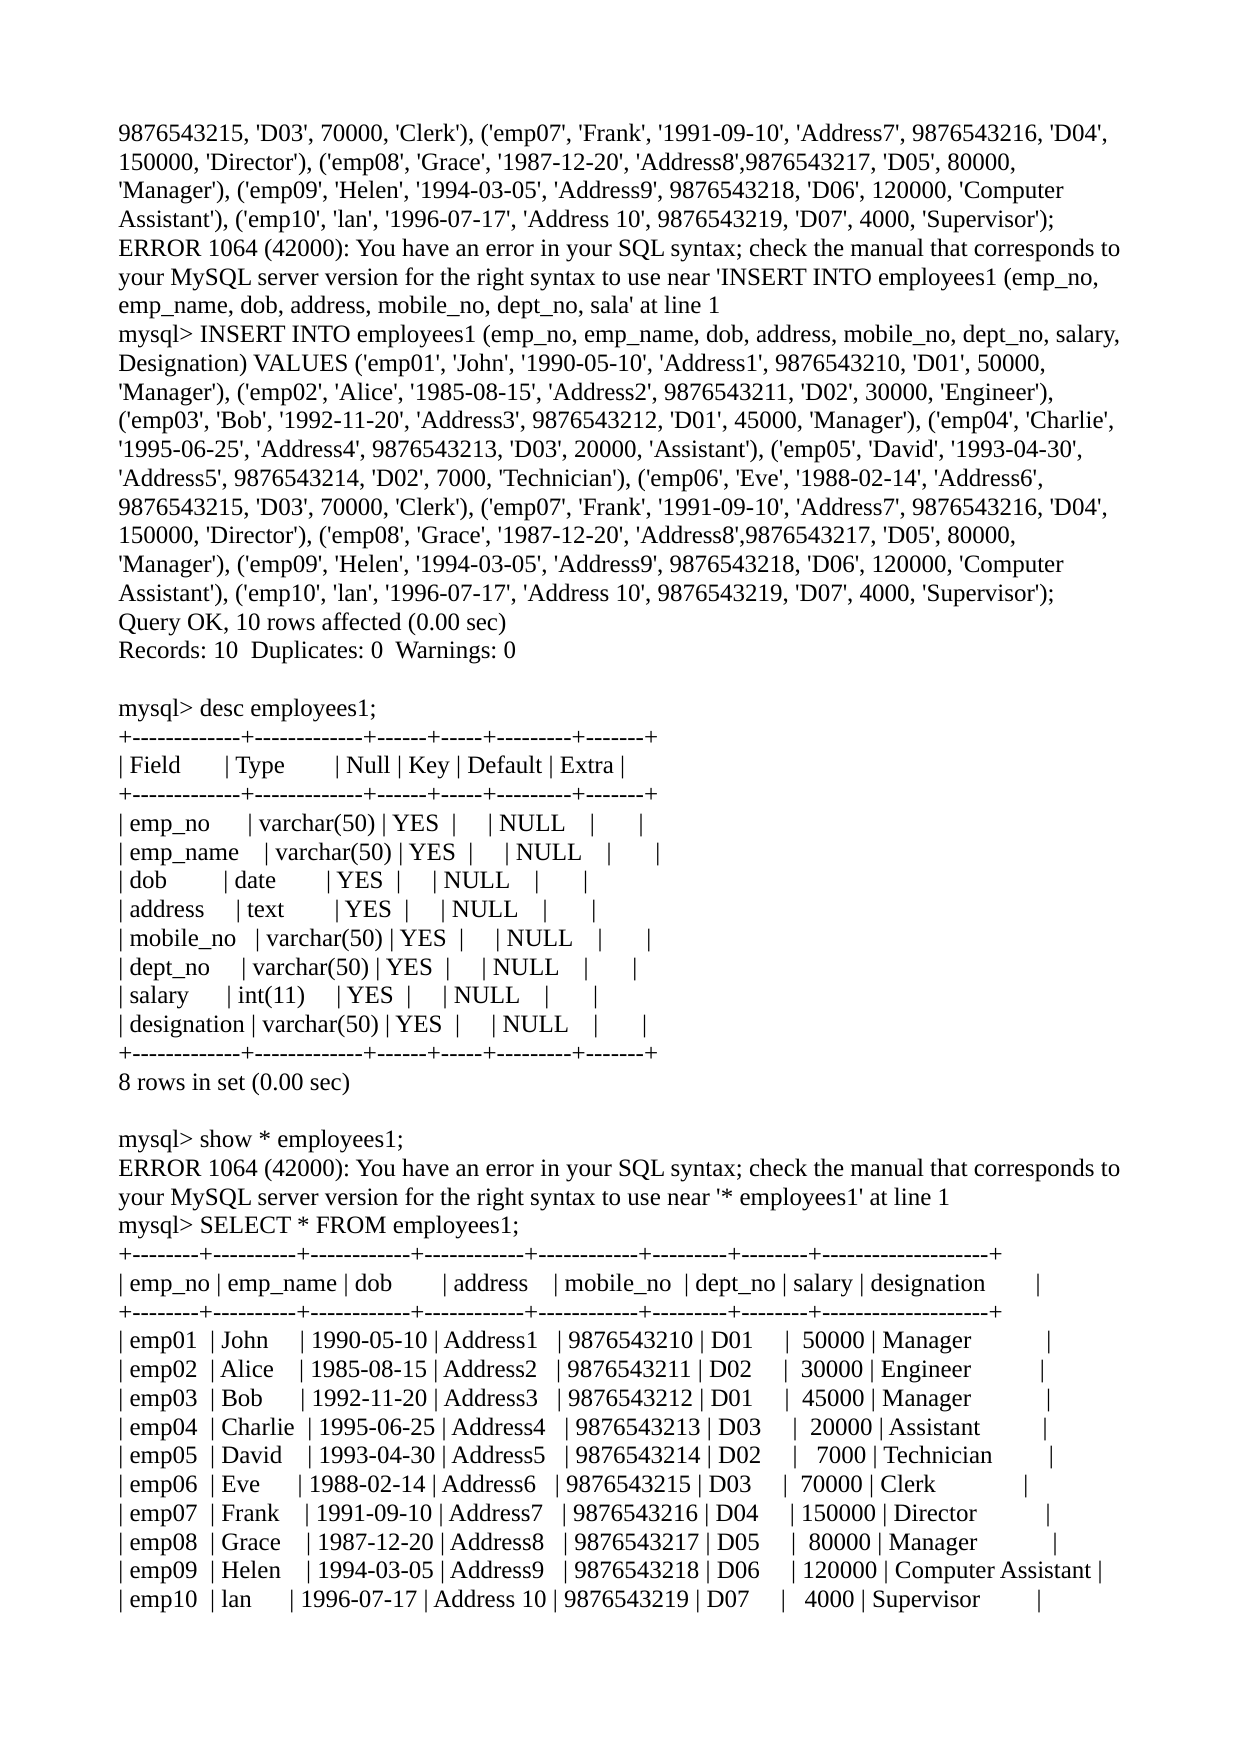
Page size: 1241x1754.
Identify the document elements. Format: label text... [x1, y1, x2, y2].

text | Field | Type | Null | Key | Default | Extra | [118, 751, 1122, 779]
text | salary | int(11) | YES | | NULL | | [118, 981, 1122, 1009]
text Records: 10 Duplicates: 0 Warnings: 0 [118, 636, 1122, 664]
text | designation | varchar(50) | YES | | NULL | | [118, 1009, 1122, 1038]
text | emp07 | Frank | 1991-09-10 | Address7 | 9876543216 | D04 | 150000 | Director | [118, 1498, 1122, 1527]
text mysql> desc employees1; [118, 693, 1122, 722]
text | emp_name | varchar(50) | YES | | NULL | | [118, 837, 1122, 866]
text mysql> INSERT INTO employees1 (emp_no, emp_name, dob, address, mobile_no, dept_no, salary, Designation) VALUES ('emp01', 'John', '1990-05-10', 'Address1', 9876543210, 'D01', 50000, 'Manager'), ('emp02', 'Alice', '1985-08-15', 'Address2', 9876543211, 'D02', 30000, 'Engineer'), ('emp03', 'Bob', '1992-11-20', 'Address3', 9876543212, 'D01', 45000, 'Manager'), ('emp04', 'Charlie', '1995-06-25', 'Address4', 9876543213, 'D03', 20000, 'Assistant'), ('emp05', 'David', '1993-04-30', 'Address5', 9876543214, 'D02', 7000, 'Technician'), ('emp06', 'Eve', '1988-02-14', 'Address6', 9876543215, 'D03', 70000, 'Clerk'), ('emp07', 'Frank', '1991-09-10', 'Address7', 9876543216, 'D04', 150000, 'Director'), ('emp08', 'Grace', '1987-12-20', 'Address8',9876543217, 'D05', 80000, 'Manager'), ('emp09', 'Helen', '1994-03-05', 'Address9', 9876543218, 'D06', 120000, 'Computer Assistant'), ('emp10', 'lan', '1996-07-17', 'Address 10', 9876543219, 'D07', 4000, 'Supervisor'); [118, 319, 1122, 607]
text | emp08 | Grace | 1987-12-20 | Address8 | 9876543217 | D05 | 80000 | Manager | [118, 1527, 1122, 1556]
text | emp06 | Eve | 1988-02-14 | Address6 | 9876543215 | D03 | 70000 | Clerk | [118, 1469, 1122, 1498]
text +-------------+-------------+------+-----+---------+-------+ [118, 1038, 1122, 1067]
text +-------------+-------------+------+-----+---------+-------+ [118, 779, 1122, 808]
text ERROR 1064 (42000): You have an error in your SQL syntax; check the manual that corresponds to your MySQL server version for the right syntax to use near 'INSERT INTO employees1 (emp_no, emp_name, dob, address, mobile_no, dept_no, sala' at line 1 [118, 233, 1122, 319]
text +--------+----------+------------+------------+------------+---------+--------+--------------------+ [118, 1239, 1122, 1268]
text | emp03 | Bob | 1992-11-20 | Address3 | 9876543212 | D01 | 45000 | Manager | [118, 1383, 1122, 1412]
text +--------+----------+------------+------------+------------+---------+--------+--------------------+ [118, 1297, 1122, 1326]
text ERROR 1064 (42000): You have an error in your SQL syntax; check the manual that corresponds to your MySQL server version for the right syntax to use near '* employees1' at line 1 [118, 1153, 1122, 1211]
text | dob | date | YES | | NULL | | [118, 866, 1122, 894]
text | emp10 | lan | 1996-07-17 | Address 10 | 9876543219 | D07 | 4000 | Supervisor | [118, 1584, 1122, 1613]
text | emp05 | David | 1993-04-30 | Address5 | 9876543214 | D02 | 7000 | Technician | [118, 1441, 1122, 1469]
text mysql> SELECT * FROM employees1; [118, 1211, 1122, 1239]
text | dept_no | varchar(50) | YES | | NULL | | [118, 952, 1122, 981]
text 8 rows in set (0.00 sec) [118, 1067, 1122, 1096]
text | emp02 | Alice | 1985-08-15 | Address2 | 9876543211 | D02 | 30000 | Engineer | [118, 1354, 1122, 1383]
text | mobile_no | varchar(50) | YES | | NULL | | [118, 923, 1122, 952]
text Query OK, 10 rows affected (0.00 sec) [118, 607, 1122, 636]
text mysql> show * employees1; [118, 1124, 1122, 1153]
text | address | text | YES | | NULL | | [118, 894, 1122, 923]
text | emp04 | Charlie | 1995-06-25 | Address4 | 9876543213 | D03 | 20000 | Assistant | [118, 1412, 1122, 1441]
text | emp_no | emp_name | dob | address | mobile_no | dept_no | salary | designation | [118, 1268, 1122, 1297]
text | emp01 | John | 1990-05-10 | Address1 | 9876543210 | D01 | 50000 | Manager | [118, 1326, 1122, 1354]
text | emp09 | Helen | 1994-03-05 | Address9 | 9876543218 | D06 | 120000 | Computer Assistant | [118, 1556, 1122, 1584]
text +-------------+-------------+------+-----+---------+-------+ [118, 722, 1122, 751]
text | emp_no | varchar(50) | YES | | NULL | | [118, 808, 1122, 837]
text 9876543215, 'D03', 70000, 'Clerk'), ('emp07', 'Frank', '1991-09-10', 'Address7', 9876543216, 'D04', 150000, 'Director'), ('emp08', 'Grace', '1987-12-20', 'Address8',9876543217, 'D05', 80000, 'Manager'), ('emp09', 'Helen', '1994-03-05', 'Address9', 9876543218, 'D06', 120000, 'Computer Assistant'), ('emp10', 'lan', '1996-07-17', 'Address 10', 9876543219, 'D07', 4000, 'Supervisor'); [118, 118, 1122, 233]
